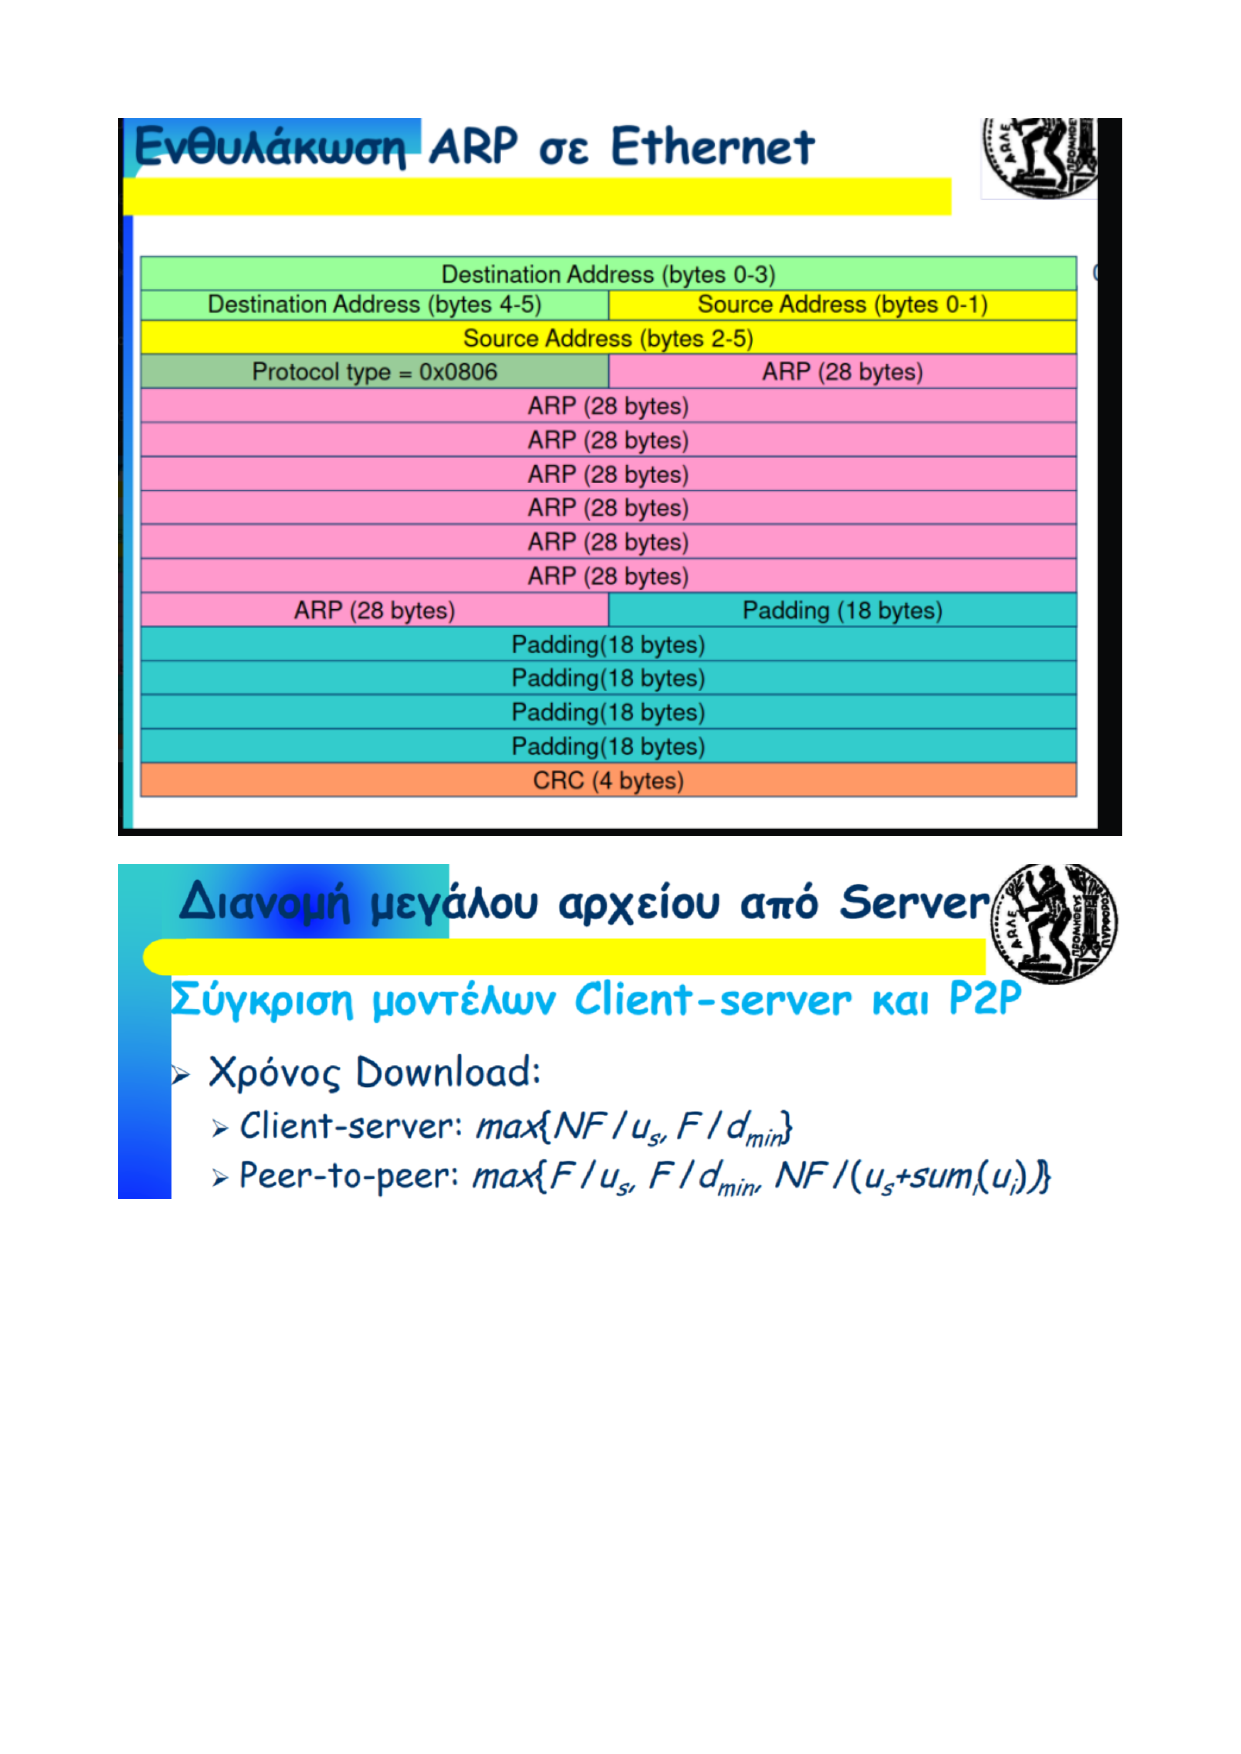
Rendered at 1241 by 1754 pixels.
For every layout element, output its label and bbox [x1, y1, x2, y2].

picture [118, 118, 1123, 836]
picture [118, 864, 1123, 1199]
